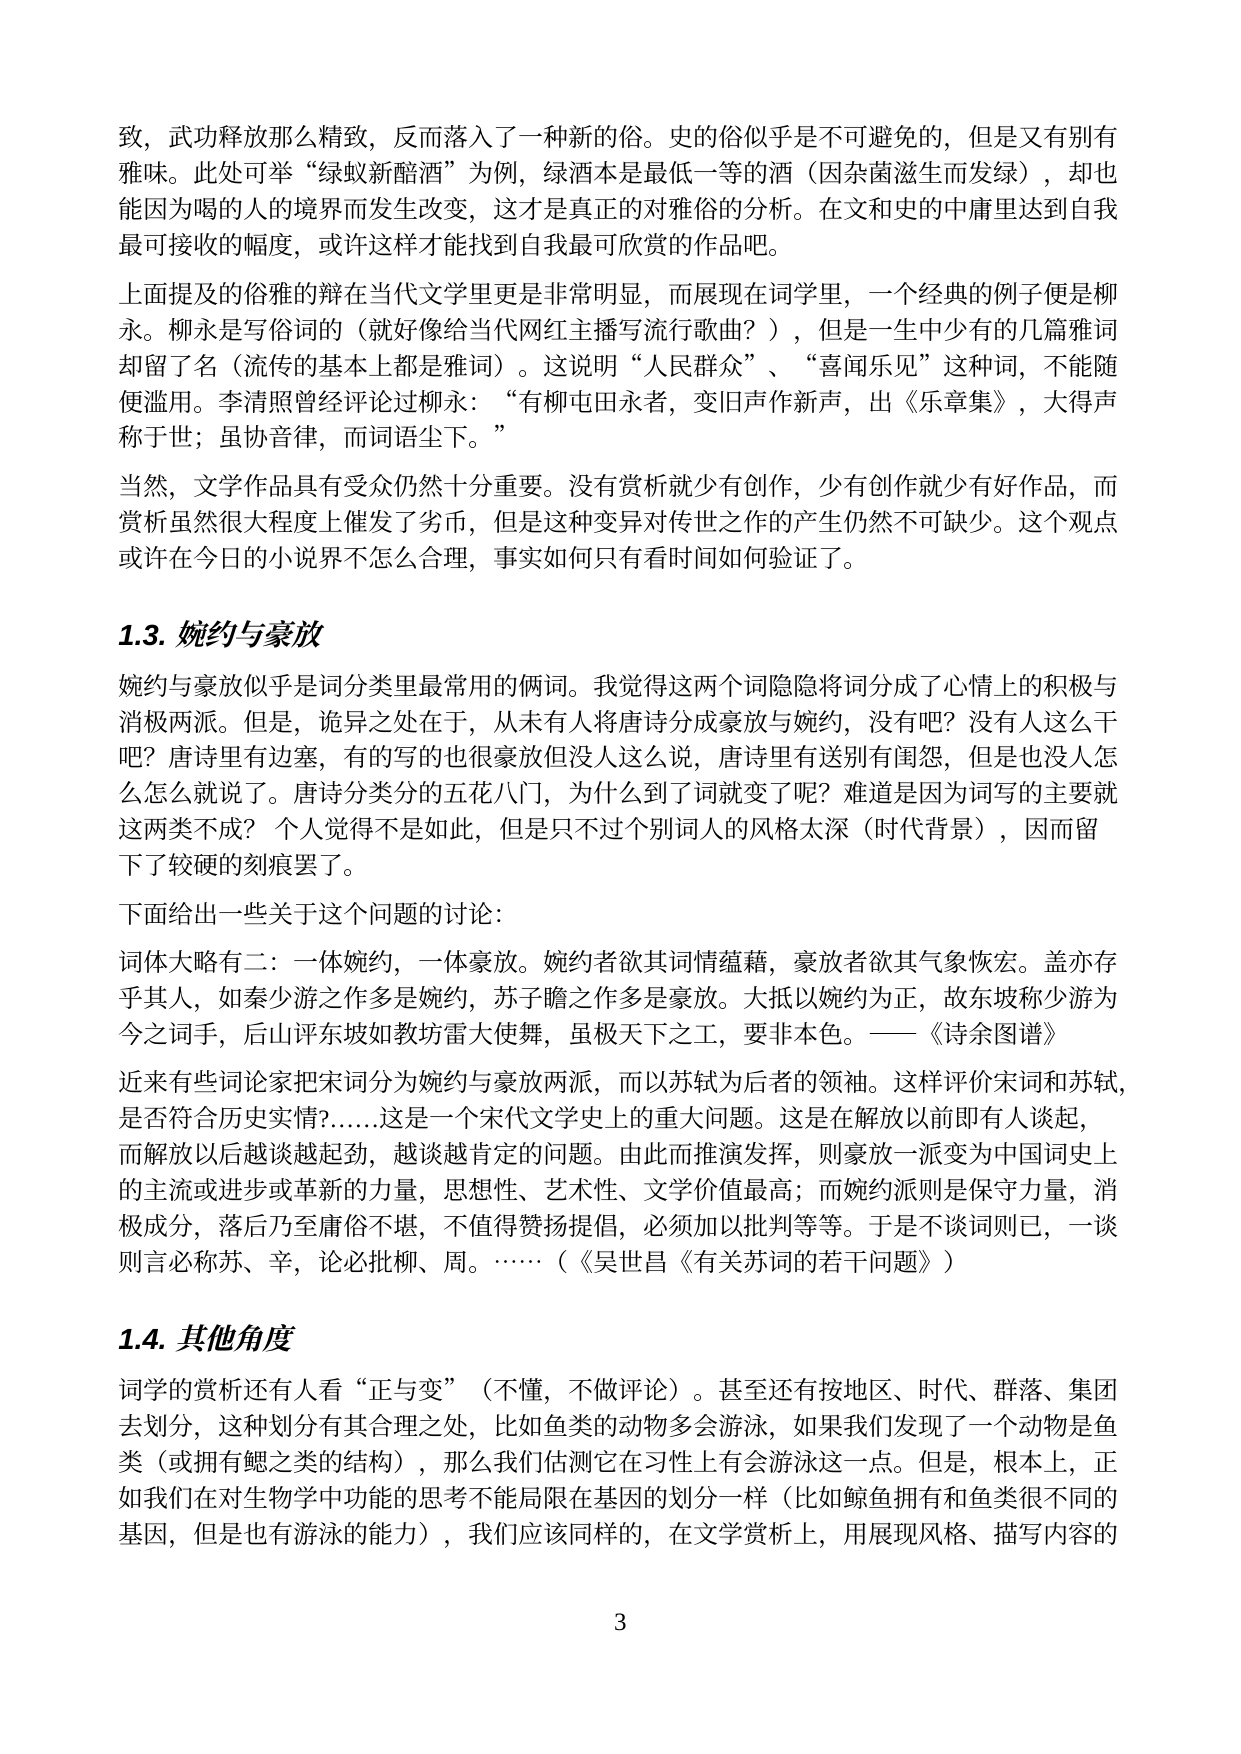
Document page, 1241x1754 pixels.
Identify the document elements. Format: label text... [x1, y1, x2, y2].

text 下面给出一些关于这个问题的讨论： [118, 894, 1122, 930]
text 致，武功释放那么精致，反而落入了一种新的俗。史的俗似乎是不可避免的，但是又有别有雅味。此处可举“绿蚁新醅酒”为例，绿酒本是最低一等的酒（因杂菌滋生而发绿），却也能因为喝的人的境界而发生改变，这才是真正的对雅俗的分析。在文和史的中庸里达到自我最可接收的幅度，或许这样才能找到自我最可欣赏的作品吧。 [118, 118, 1122, 262]
text 词学的赏析还有人看“正与变”（不懂，不做评论）。甚至还有按地区、时代、群落、集团去划分，这种划分有其合理之处，比如鱼类的动物多会游泳，如果我们发现了一个动物是鱼类（或拥有鳃之类的结构），那么我们估测它在习性上有会游泳这一点。但是，根本上，正如我们在对生物学中功能的思考不能局限在基因的划分一样（比如鲸鱼拥有和鱼类很不同的基因，但是也有游泳的能力），我们应该同样的，在文学赏析上，用展现风格、描写内容的 [118, 1371, 1122, 1550]
text 上面提及的俗雅的辩在当代文学里更是非常明显，而展现在词学里，一个经典的例子便是柳永。柳永是写俗词的（就好像给当代网红主播写流行歌曲？），但是一生中少有的几篇雅词却留了名（流传的基本上都是雅词）。这说明“人民群众”、“喜闻乐见”这种词，不能随便滥用。李清照曾经评论过柳永：“有柳屯田永者，变旧声作新声，出《乐章集》，大得声称于世；虽协音律，而词语尘下。” [118, 274, 1122, 454]
text 近来有些词论家把宋词分为婉约与豪放两派，而以苏轼为后者的领袖。这样评价宋词和苏轼，是否符合历史实情?……这是一个宋代文学史上的重大问题。这是在解放以前即有人谈起，而解放以后越谈越起劲，越谈越肯定的问题。由此而推演发挥，则豪放一派变为中国词史上的主流或进步或革新的力量，思想性、艺术性、文学价值最高；而婉约派则是保守力量，消极成分，落后乃至庸俗不堪，不值得赞扬提倡，必须加以批判等等。于是不谈词则已，一谈则言必称苏、辛，论必批柳、周。……（《吴世昌《有关苏词的若干问题》） [118, 1063, 1122, 1279]
text 词体大略有二：一体婉约，一体豪放。婉约者欲其词情蕴藉，豪放者欲其气象恢宏。盖亦存乎其人，如秦少游之作多是婉约，苏子瞻之作多是豪放。大抵以婉约为正，故东坡称少游为今之词手，后山评东坡如教坊雷大使舞，虽极天下之工，要非本色。——《诗余图谱》 [118, 943, 1122, 1051]
subtitle 其他角度 [118, 1316, 1122, 1358]
subtitle 婉约与豪放 [118, 612, 1122, 654]
text 婉约与豪放似乎是词分类里最常用的俩词。我觉得这两个词隐隐将词分成了心情上的积极与消极两派。但是，诡异之处在于，从未有人将唐诗分成豪放与婉约，没有吧？没有人这么干吧？唐诗里有边塞，有的写的也很豪放但没人这么说，唐诗里有送别有闺怨，但是也没人怎么怎么就说了。唐诗分类分的五花八门，为什么到了词就变了呢？难道是因为词写的主要就这两类不成？ 个人觉得不是如此，但是只不过个别词人的风格太深（时代背景），因而留下了较硬的刻痕罢了。 [118, 666, 1122, 882]
text 当然，文学作品具有受众仍然十分重要。没有赏析就少有创作，少有创作就少有好作品，而赏析虽然很大程度上催发了劣币，但是这种变异对传世之作的产生仍然不可缺少。这个观点或许在今日的小说界不怎么合理，事实如何只有看时间如何验证了。 [118, 467, 1122, 574]
